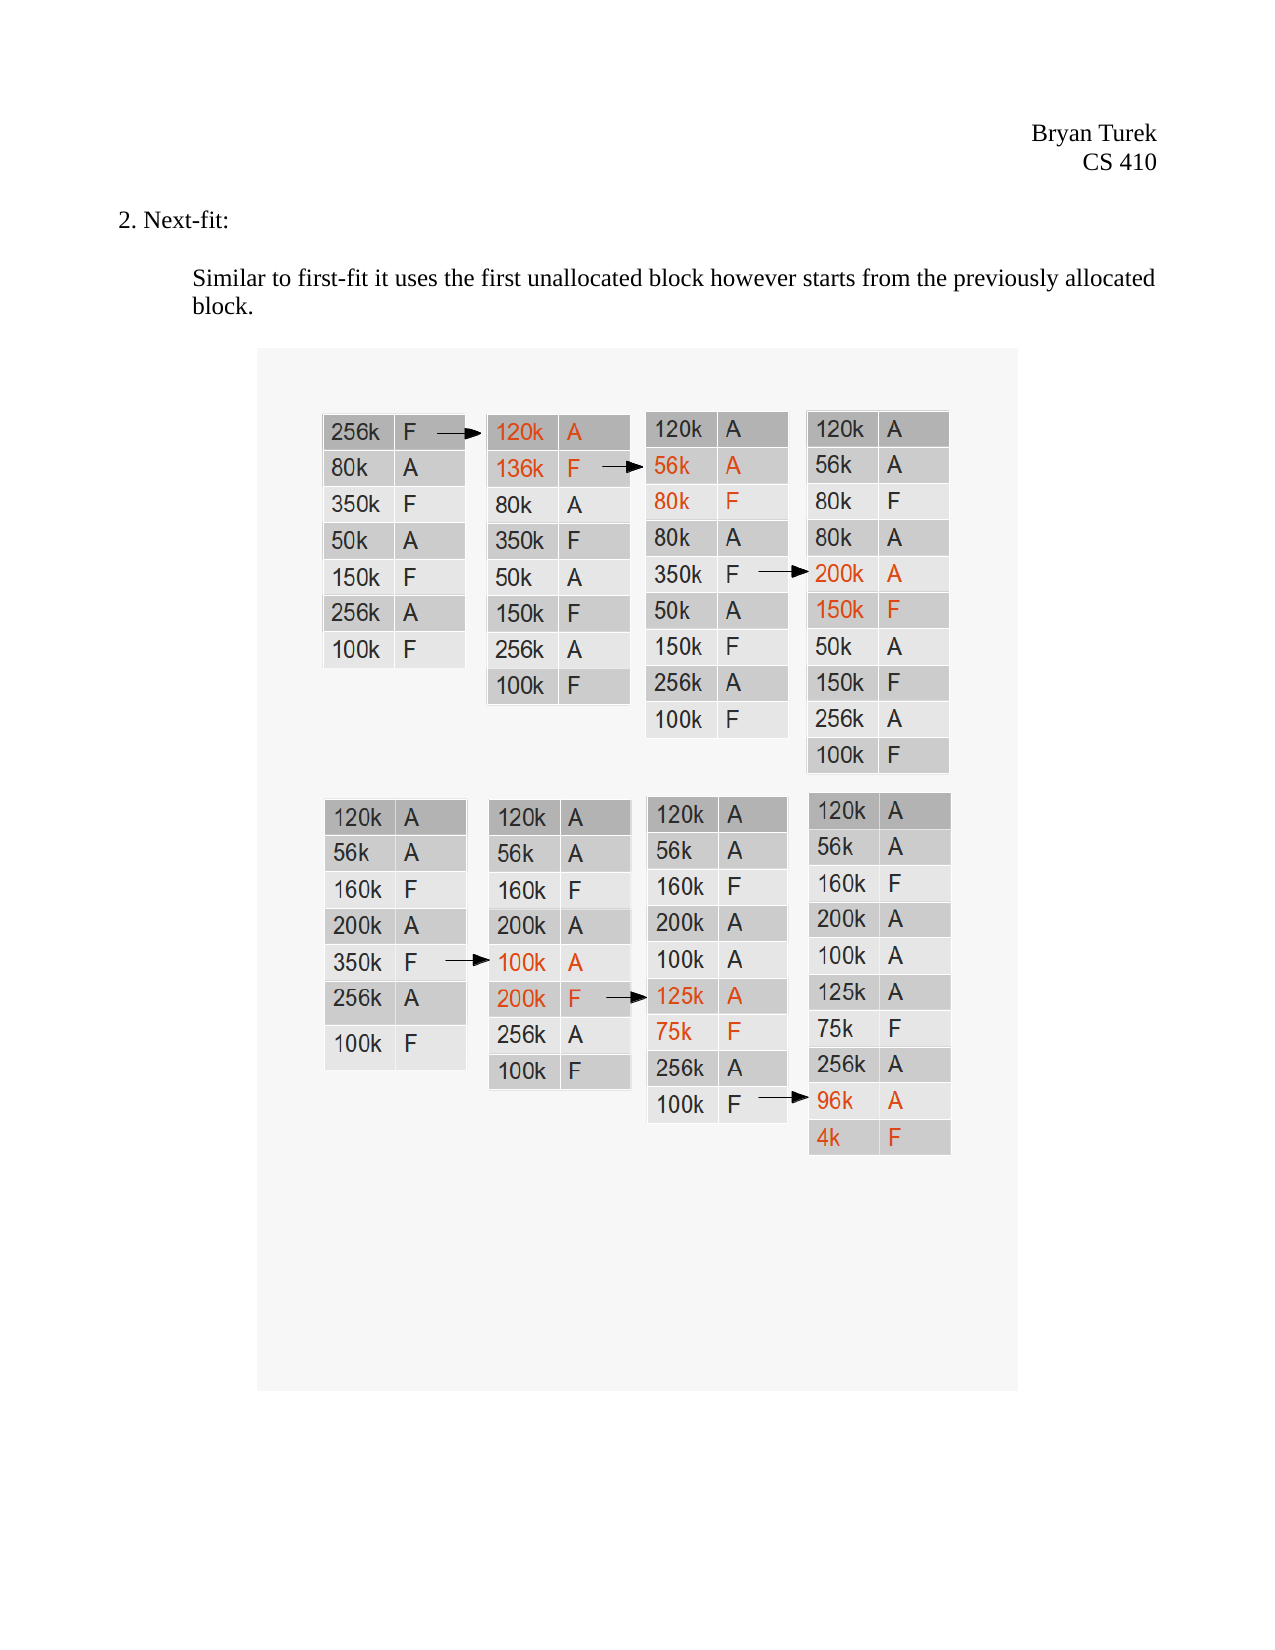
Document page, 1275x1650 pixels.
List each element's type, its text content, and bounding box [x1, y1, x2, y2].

picture [257, 348, 1018, 1391]
text Similar to first-fit it uses the first unallocated block however starts from the previously allocated block. [118, 263, 1157, 320]
text 2. Next-fit: [118, 205, 1157, 234]
